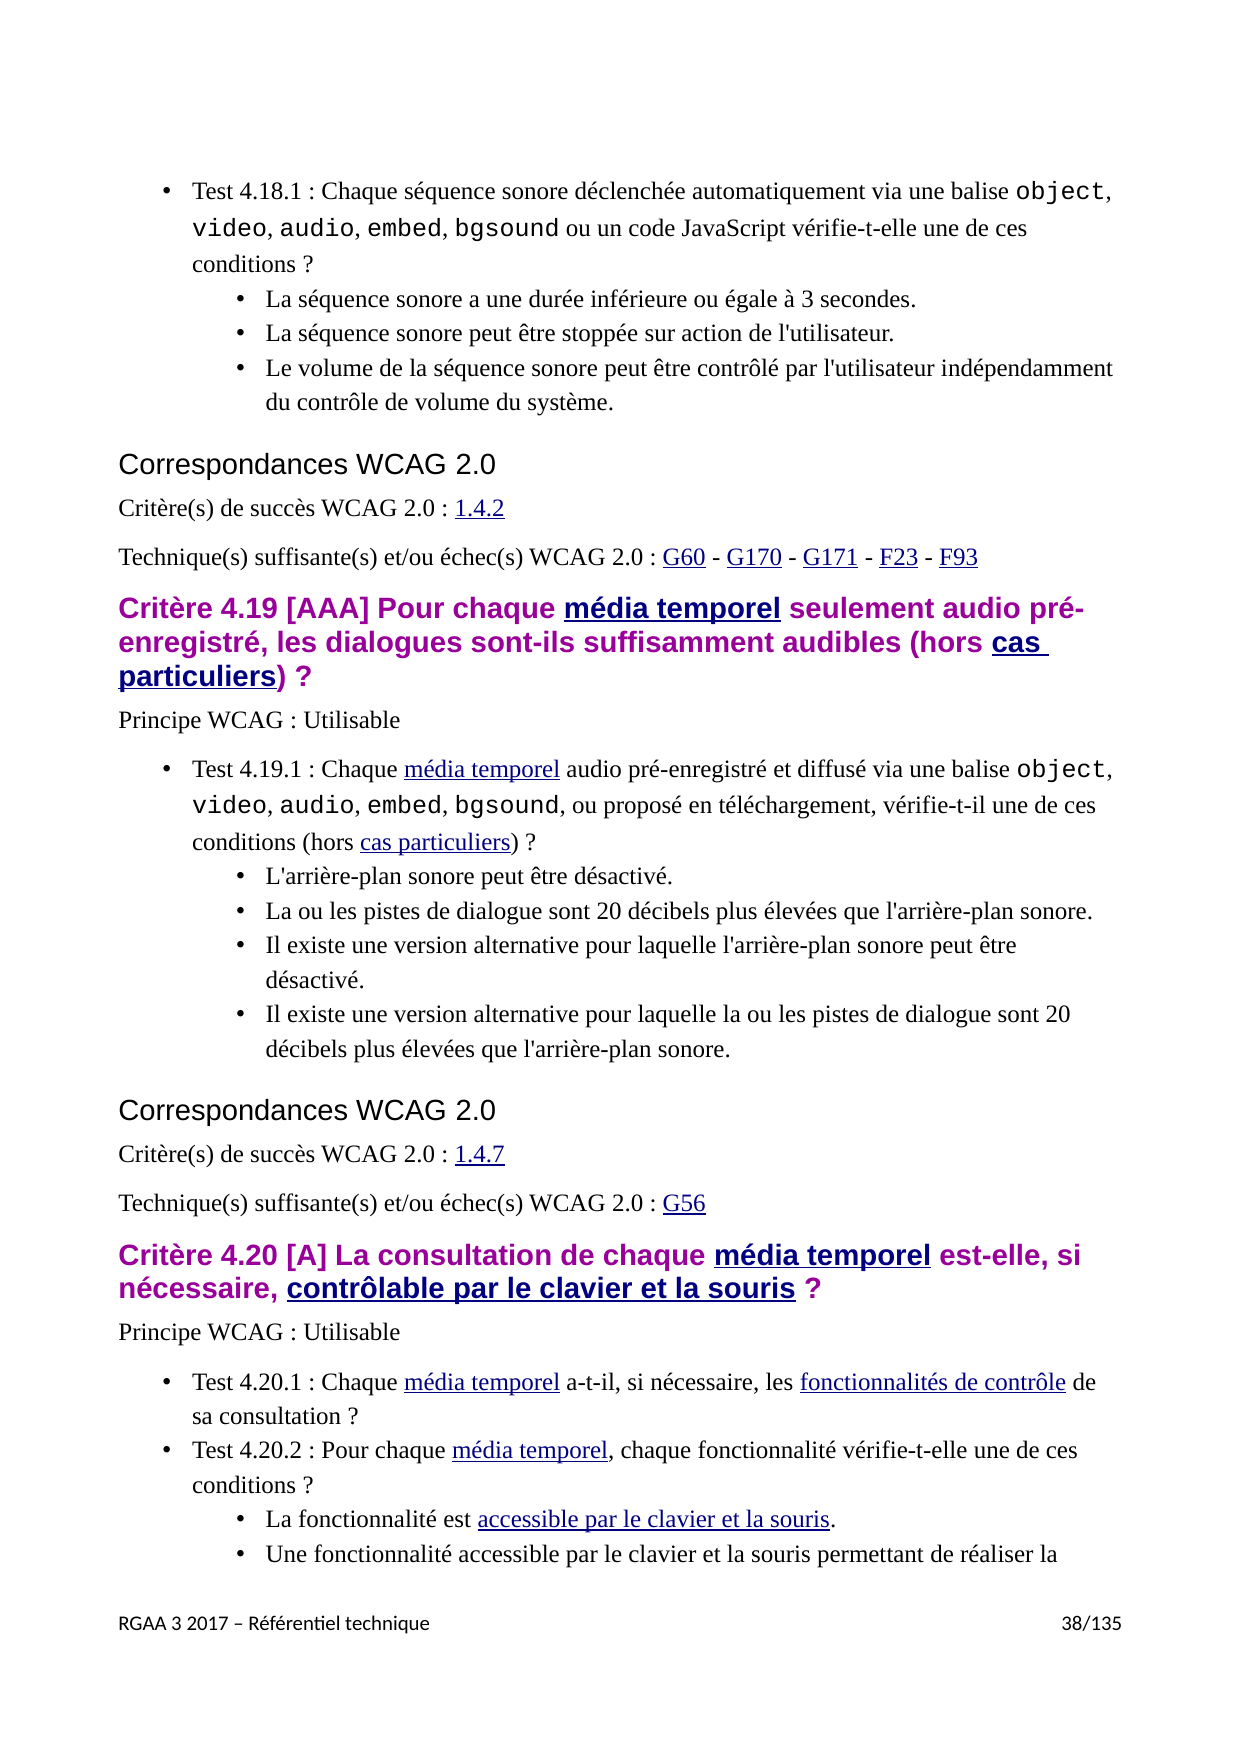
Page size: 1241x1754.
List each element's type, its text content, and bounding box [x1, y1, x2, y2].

list Test 4.18.1 : Chaque séquence sonore déclenchée automatiquement via une balise object, video, audio, embed, bgsound ou un code JavaScript vérifie-t-elle une de ces conditions ? [162, 176, 1122, 278]
list Le volume de la séquence sonore peut être contrôlé par l'utilisateur indépendamment du contrôle de volume du système. [236, 353, 1122, 416]
list Test 4.20.1 : Chaque média temporel a-t-il, si nécessaire, les fonctionnalités de contrôle de sa consultation ? [162, 1367, 1122, 1430]
list Test 4.19.1 : Chaque média temporel audio pré-enregistré et diffusé via une balise object, video, audio, embed, bgsound, ou proposé en téléchargement, vérifie-t-il une de ces conditions (hors cas particuliers) ? [162, 754, 1122, 856]
subtitle Critère 4.19 [AAA] Pour chaque média temporel seulement audio pré-enregistré, les dialogues sont-ils suffisamment audibles (hors cas particuliers) ? [118, 591, 1122, 692]
list La fonctionnalité est accessible par le clavier et la souris. [236, 1504, 1122, 1533]
list La séquence sonore peut être stoppée sur action de l'utilisateur. [236, 318, 1122, 347]
list Il existe une version alternative pour laquelle la ou les pistes de dialogue sont 20 décibels plus élevées que l'arrière-plan sonore. [236, 999, 1122, 1063]
list Une fonctionnalité accessible par le clavier et la souris permettant de réaliser la [236, 1539, 1122, 1568]
text Technique(s) suffisante(s) et/ou échec(s) WCAG 2.0 : G56 [118, 1188, 1122, 1217]
list L'arrière-plan sonore peut être désactivé. [236, 861, 1122, 890]
list Test 4.20.2 : Pour chaque média temporel, chaque fonctionnalité vérifie-t-elle une de ces conditions ? [162, 1436, 1122, 1499]
subtitle Correspondances WCAG 2.0 [118, 447, 1122, 480]
subtitle Critère 4.20 [A] La consultation de chaque média temporel est-elle, si nécessaire, contrôlable par le clavier et la souris ? [118, 1237, 1122, 1305]
list La séquence sonore a une durée inférieure ou égale à 3 secondes. [236, 284, 1122, 313]
text Principe WCAG : Utilisable [118, 705, 1122, 733]
list Il existe une version alternative pour laquelle l'arrière-plan sonore peut être désactivé. [236, 930, 1122, 994]
text Critère(s) de succès WCAG 2.0 : 1.4.2 [118, 493, 1122, 522]
list La ou les pistes de dialogue sont 20 décibels plus élevées que l'arrière-plan sonore. [236, 896, 1122, 925]
subtitle Correspondances WCAG 2.0 [118, 1093, 1122, 1127]
text Technique(s) suffisante(s) et/ou échec(s) WCAG 2.0 : G60 - G170 - G171 - F23 - F93 [118, 542, 1122, 571]
text Critère(s) de succès WCAG 2.0 : 1.4.7 [118, 1139, 1122, 1168]
text Principe WCAG : Utilisable [118, 1317, 1122, 1346]
